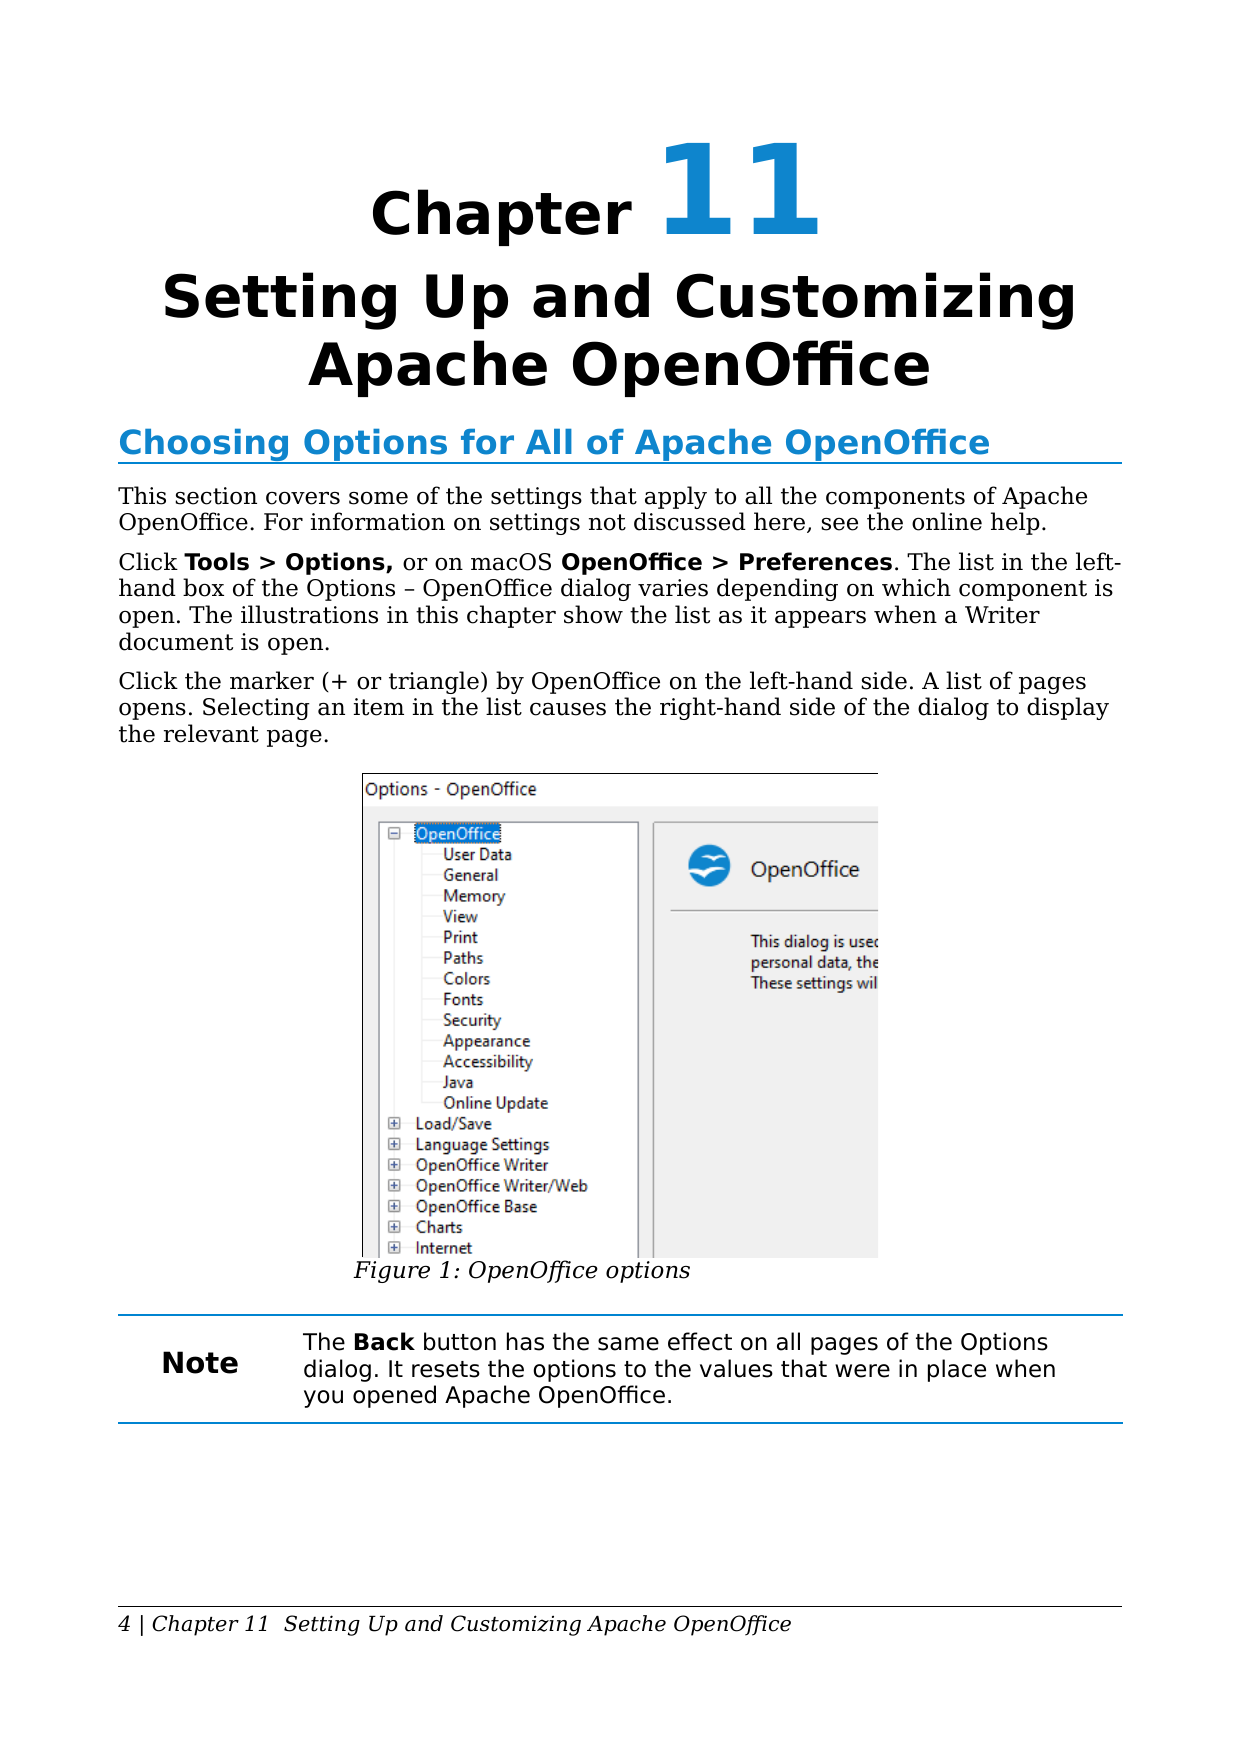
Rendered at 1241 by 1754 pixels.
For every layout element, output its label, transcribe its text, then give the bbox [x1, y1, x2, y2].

picture [363, 773, 879, 1258]
text Click the marker (+ or triangle) by OpenOffice on the left-hand side. A list of pages opens. Selecting an item in the list causes the right-hand side of the dialog to display the relevant page. [118, 668, 1122, 748]
subtitle Choosing Options for All of Apache OpenOffice [118, 423, 1122, 462]
text Figure 1: OpenOffice options [354, 773, 886, 1284]
table_header Note [118, 1316, 281, 1422]
text This section covers some of the settings that apply to all the components of Apache OpenOffice. For information on settings not discussed here, see the online help. [118, 483, 1122, 536]
table_header The Back button has the same effect on all pages of the Options dialog. It resets the options to the values that were in place when you opened Apache OpenOffice. [281, 1316, 1122, 1422]
subtitle Chapter 11 Setting Up and Customizing Apache OpenOffice [118, 118, 1122, 399]
text Click Tools > Options, or on macOS OpenOffice > Preferences. The list in the left-hand box of the Options – OpenOffice dialog varies depending on which component is open. The illustrations in this chapter show the list as it appears when a Writer document is open. [118, 549, 1122, 655]
